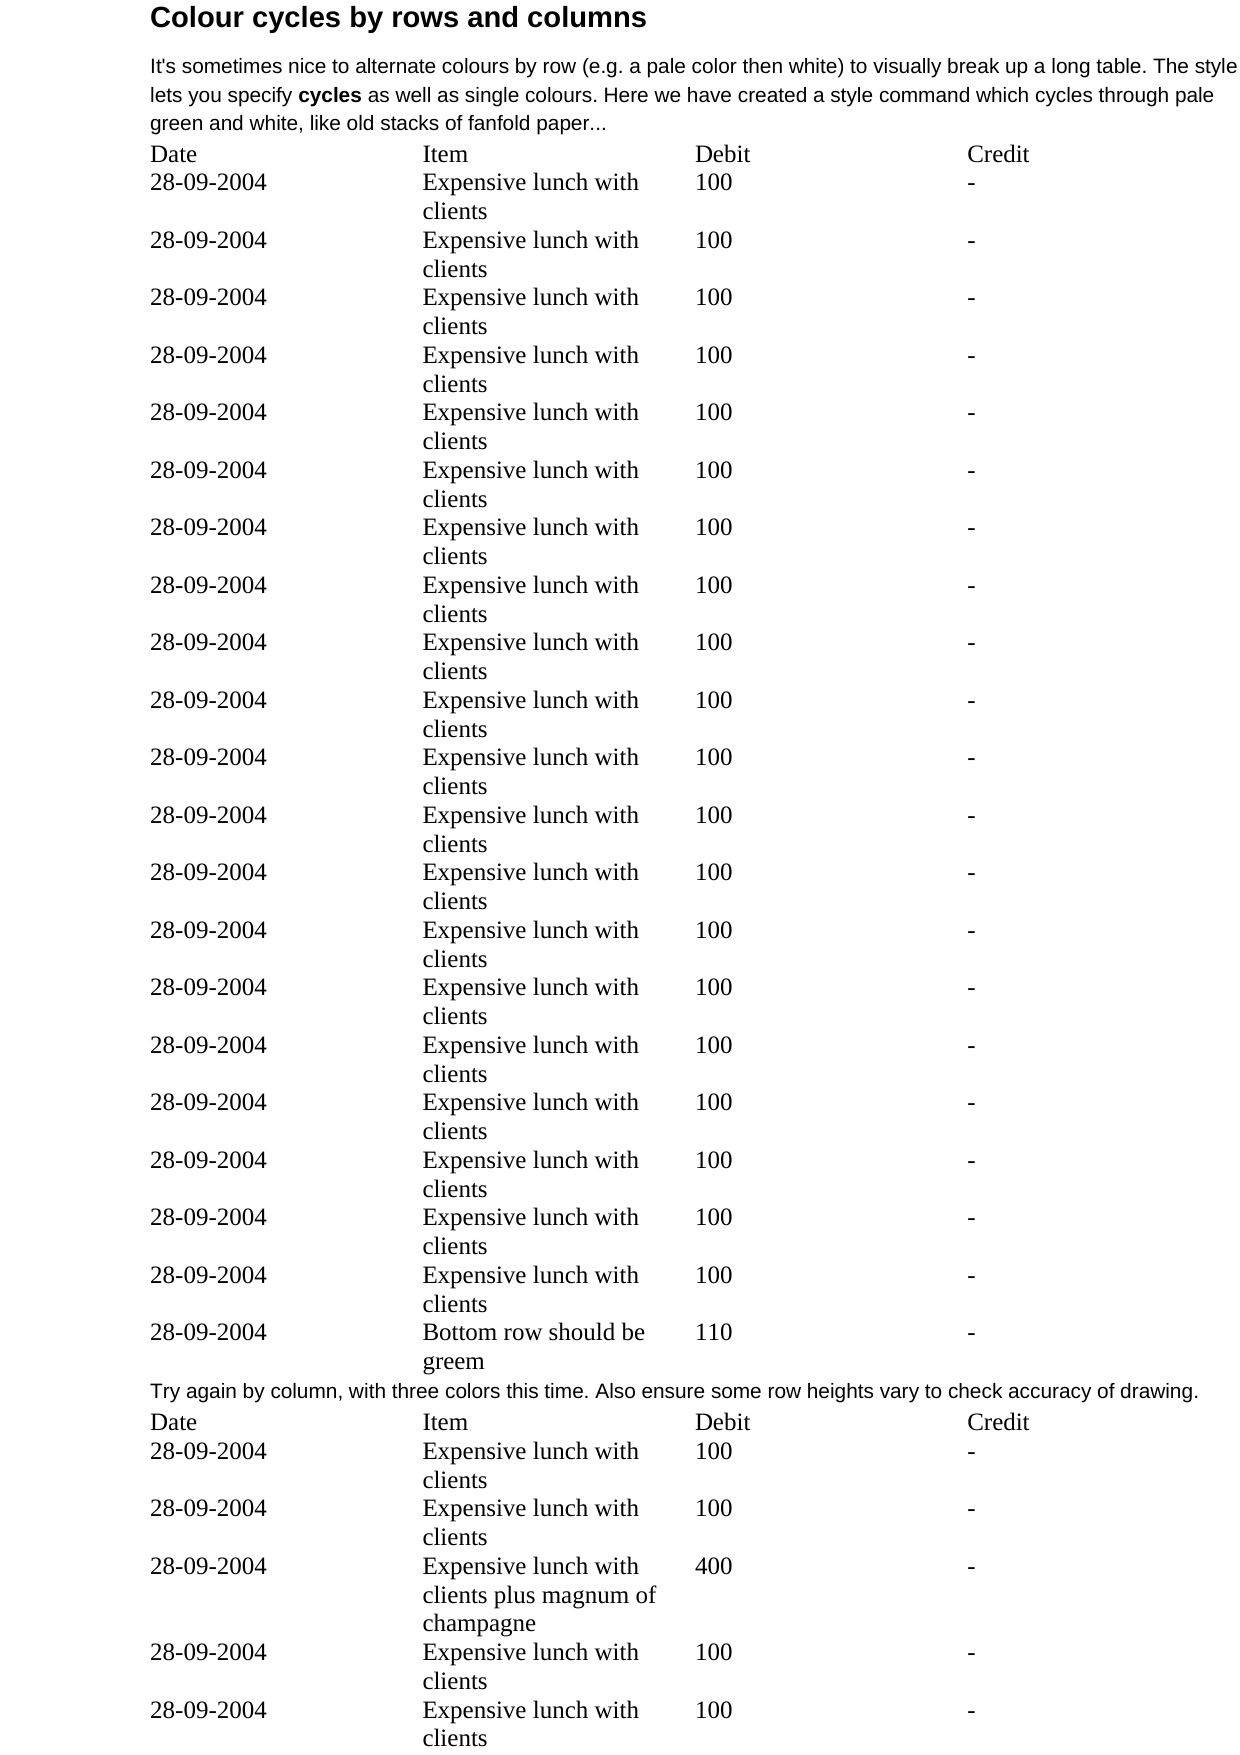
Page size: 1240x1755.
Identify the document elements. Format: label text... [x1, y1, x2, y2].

table_cell Expensive lunch with clients [422, 628, 695, 685]
table_cell 28-09-2004 [150, 340, 422, 397]
table_cell 400 [695, 1551, 967, 1637]
table_cell Expensive lunch with clients [422, 1637, 695, 1695]
table_cell 28-09-2004 [150, 283, 422, 340]
table_header Item [422, 1407, 695, 1436]
table_cell 100 [695, 1088, 967, 1145]
table_cell 28-09-2004 [150, 570, 422, 627]
table_cell 28-09-2004 [150, 1145, 422, 1202]
table_cell - [967, 1260, 1239, 1317]
table_cell 100 [695, 1145, 967, 1202]
table_cell - [967, 1030, 1239, 1087]
table_cell - [967, 340, 1239, 397]
table_cell - [967, 1318, 1239, 1375]
table_cell Expensive lunch with clients plus magnum of champagne [422, 1551, 695, 1637]
table_header Credit [967, 1407, 1239, 1436]
table_cell - [967, 858, 1239, 915]
table_cell 100 [695, 340, 967, 397]
table_cell 28-09-2004 [150, 973, 422, 1030]
table_cell 100 [695, 1436, 967, 1493]
table_cell 28-09-2004 [150, 513, 422, 570]
table_cell - [967, 628, 1239, 685]
table_cell 28-09-2004 [150, 915, 422, 972]
table_cell - [967, 1203, 1239, 1260]
table_cell 100 [695, 513, 967, 570]
table_cell - [967, 1494, 1239, 1551]
text Try again by column, with three colors this time. Also ensure some row heights vary to check accuracy of drawing. [150, 1379, 1239, 1403]
text It's sometimes nice to alternate colours by row (e.g. a pale color then white) to visually break up a long table. The style lets you specify cycles as well as single colours. Here we have created a style command which cycles through pale green and white, like old stacks of fanfold paper... [150, 54, 1239, 134]
table_header Debit [695, 1407, 967, 1436]
table_cell - [967, 1551, 1239, 1637]
table_cell 28-09-2004 [150, 225, 422, 282]
table_cell 28-09-2004 [150, 455, 422, 512]
table_cell 100 [695, 1494, 967, 1551]
table_cell Expensive lunch with clients [422, 1030, 695, 1087]
table_cell 28-09-2004 [150, 1318, 422, 1375]
table_cell - [967, 1637, 1239, 1695]
table_cell 100 [695, 743, 967, 800]
table_cell - [967, 973, 1239, 1030]
table_cell - [967, 685, 1239, 742]
table_cell - [967, 1436, 1239, 1493]
table_cell 28-09-2004 [150, 1088, 422, 1145]
table_cell 100 [695, 283, 967, 340]
table_cell - [967, 1088, 1239, 1145]
table_cell 100 [695, 168, 967, 225]
table_cell - [967, 283, 1239, 340]
table_cell 28-09-2004 [150, 1695, 422, 1752]
table_cell 100 [695, 858, 967, 915]
table_cell 28-09-2004 [150, 858, 422, 915]
table_cell 100 [695, 800, 967, 857]
table_cell Expensive lunch with clients [422, 915, 695, 972]
table_cell Expensive lunch with clients [422, 1088, 695, 1145]
table_cell 100 [695, 1637, 967, 1695]
subtitle Colour cycles by rows and columns [150, 0, 1239, 33]
table_cell 100 [695, 1203, 967, 1260]
table_cell Expensive lunch with clients [422, 513, 695, 570]
table_cell Expensive lunch with clients [422, 455, 695, 512]
table_cell 28-09-2004 [150, 800, 422, 857]
table_cell 110 [695, 1318, 967, 1375]
table_cell - [967, 225, 1239, 282]
table_cell Expensive lunch with clients [422, 1436, 695, 1493]
table_cell 28-09-2004 [150, 628, 422, 685]
table_cell 100 [695, 1695, 967, 1752]
table_cell Bottom row should be greem [422, 1318, 695, 1375]
table_cell Expensive lunch with clients [422, 743, 695, 800]
table_cell 28-09-2004 [150, 685, 422, 742]
table_cell Expensive lunch with clients [422, 283, 695, 340]
table_cell Expensive lunch with clients [422, 1695, 695, 1752]
table_cell 28-09-2004 [150, 1203, 422, 1260]
table_cell Expensive lunch with clients [422, 800, 695, 857]
table_header Item [422, 139, 695, 167]
table_cell Expensive lunch with clients [422, 570, 695, 627]
table_cell Expensive lunch with clients [422, 858, 695, 915]
table_cell Expensive lunch with clients [422, 340, 695, 397]
table_cell - [967, 398, 1239, 455]
table_cell - [967, 455, 1239, 512]
table_cell 28-09-2004 [150, 1436, 422, 1493]
table_cell 100 [695, 225, 967, 282]
table_cell - [967, 915, 1239, 972]
table_cell 100 [695, 915, 967, 972]
table_header Credit [967, 139, 1239, 167]
table_cell 100 [695, 1030, 967, 1087]
table_cell 100 [695, 455, 967, 512]
table_cell 28-09-2004 [150, 1494, 422, 1551]
table_cell Expensive lunch with clients [422, 225, 695, 282]
table_cell 28-09-2004 [150, 1030, 422, 1087]
table_cell 100 [695, 1260, 967, 1317]
table_cell Expensive lunch with clients [422, 973, 695, 1030]
table_header Date [150, 139, 422, 167]
table_cell Expensive lunch with clients [422, 685, 695, 742]
table_cell 28-09-2004 [150, 398, 422, 455]
table_cell 28-09-2004 [150, 1551, 422, 1637]
table_cell - [967, 168, 1239, 225]
table_cell Expensive lunch with clients [422, 1145, 695, 1202]
table_cell 100 [695, 570, 967, 627]
table_cell 100 [695, 973, 967, 1030]
table_cell 100 [695, 628, 967, 685]
table_cell 28-09-2004 [150, 743, 422, 800]
table_cell 28-09-2004 [150, 1260, 422, 1317]
table_cell Expensive lunch with clients [422, 398, 695, 455]
table_cell 28-09-2004 [150, 168, 422, 225]
table_cell - [967, 800, 1239, 857]
table_cell - [967, 513, 1239, 570]
table_cell Expensive lunch with clients [422, 1494, 695, 1551]
table_cell Expensive lunch with clients [422, 1260, 695, 1317]
table_cell - [967, 743, 1239, 800]
table_cell - [967, 1145, 1239, 1202]
table_cell - [967, 570, 1239, 627]
table_header Debit [695, 139, 967, 167]
table_cell 28-09-2004 [150, 1637, 422, 1695]
table_header Date [150, 1407, 422, 1436]
table_cell Expensive lunch with clients [422, 1203, 695, 1260]
table_cell Expensive lunch with clients [422, 168, 695, 225]
table_cell 100 [695, 685, 967, 742]
table_cell 100 [695, 398, 967, 455]
table_cell - [967, 1695, 1239, 1752]
